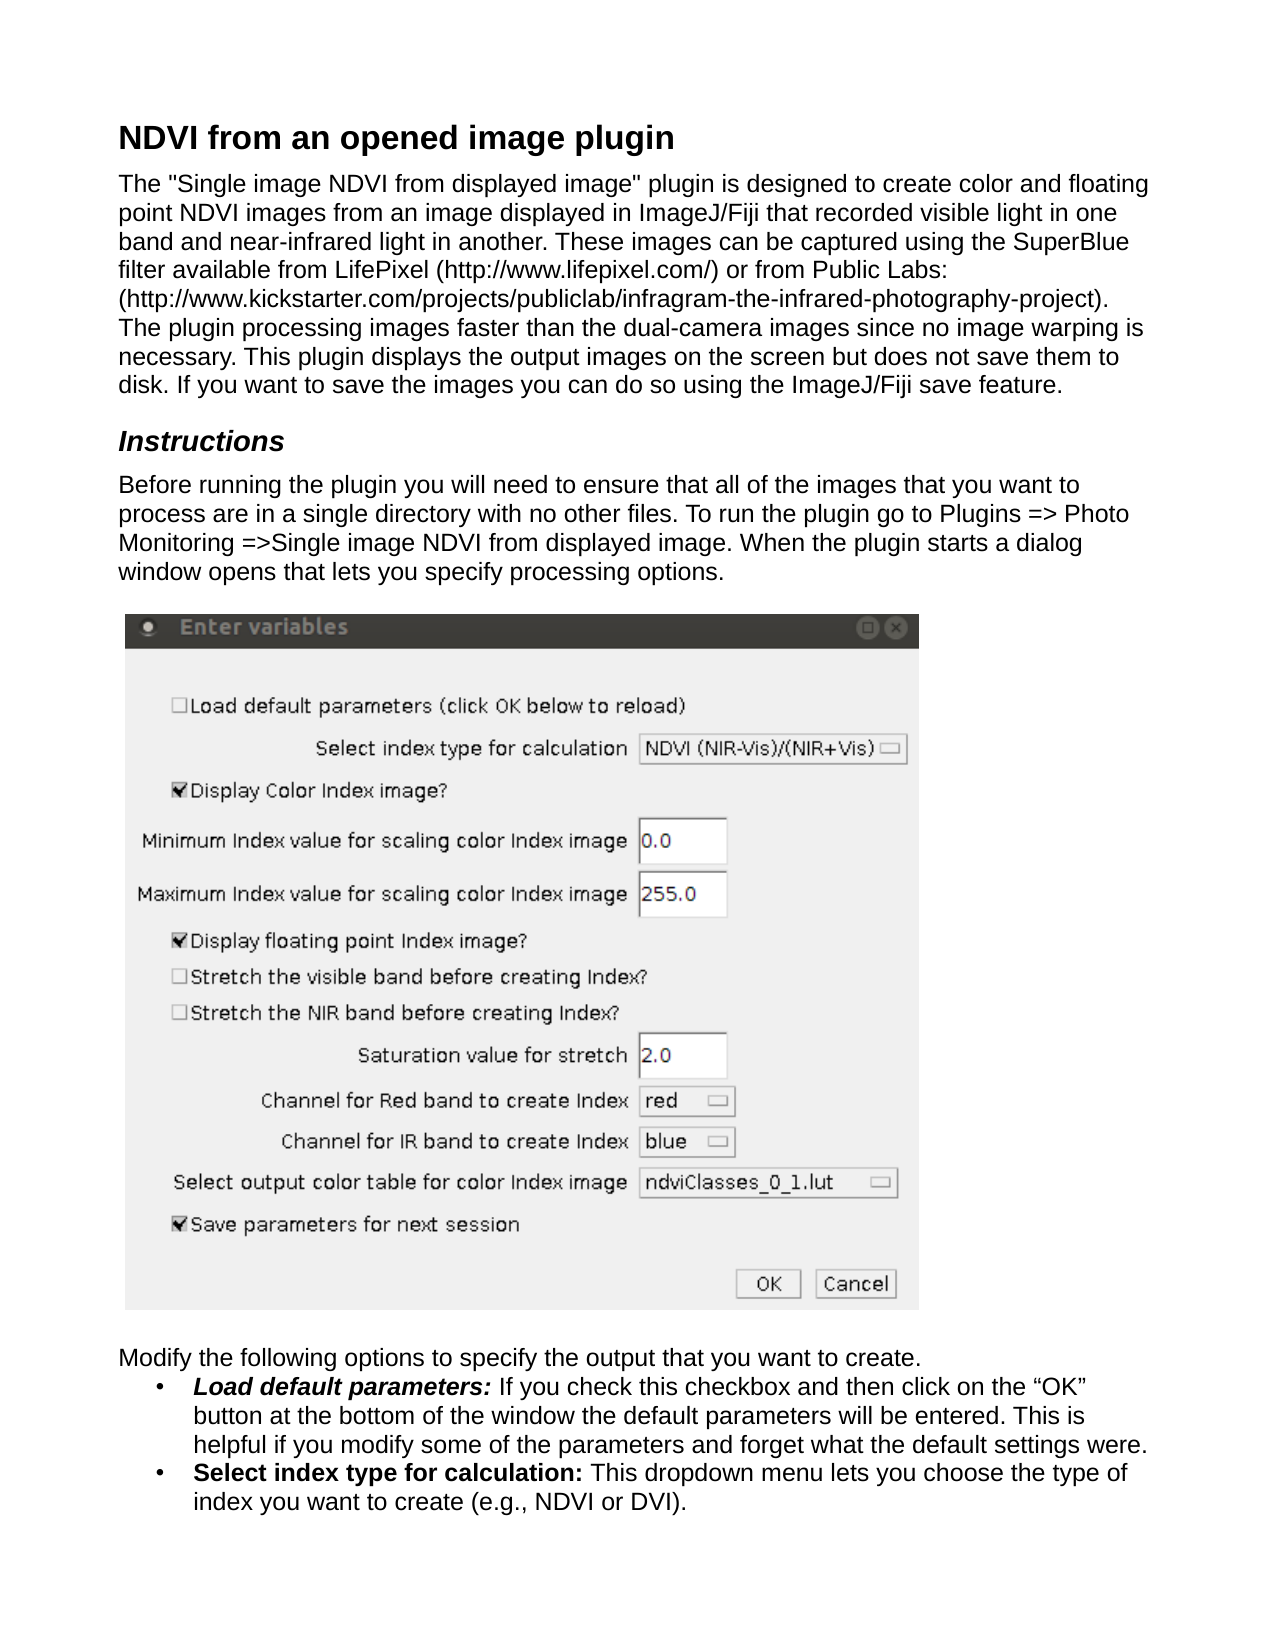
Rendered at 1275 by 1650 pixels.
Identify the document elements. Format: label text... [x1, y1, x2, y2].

text Before running the plugin you will need to ensure that all of the images that you want to process are in a single directory with no other files. To run the plugin go to Plugins => Photo Monitoring =>Single image NDVI from displayed image. When the plugin starts a dialog window opens that lets you specify processing options. [118, 470, 1157, 585]
text The "Single image NDVI from displayed image" plugin is designed to create color and floating point NDVI images from an image displayed in ImageJ/Fiji that recorded visible light in one band and near-infrared light in another. These images can be captured using the SuperBlue filter available from LifePixel (http://www.lifepixel.com/) or from Public Labs: (http://www.kickstarter.com/projects/publiclab/infragram-the-infrared-photography-project). The plugin processing images faster than the dual-camera images since no image warping is necessary. This plugin displays the output images on the screen but does not save them to disk. If you want to save the images you can do so using the ImageJ/Fiji save feature. [118, 169, 1157, 399]
list Select index type for calculation: This dropdown menu lets you choose the type of index you want to create (e.g., NDVI or DVI). [156, 1458, 1157, 1516]
picture [125, 614, 919, 1310]
text Modify the following options to specify the output that you want to create. [118, 1343, 1157, 1372]
subtitle Instructions [118, 424, 1157, 458]
list Load default parameters: If you check this checkbox and then click on the “OK” button at the bottom of the window the default parameters will be entered. This is helpful if you modify some of the parameters and forget what the default settings were. [156, 1372, 1157, 1458]
subtitle NDVI from an opened image plugin [118, 118, 1157, 157]
